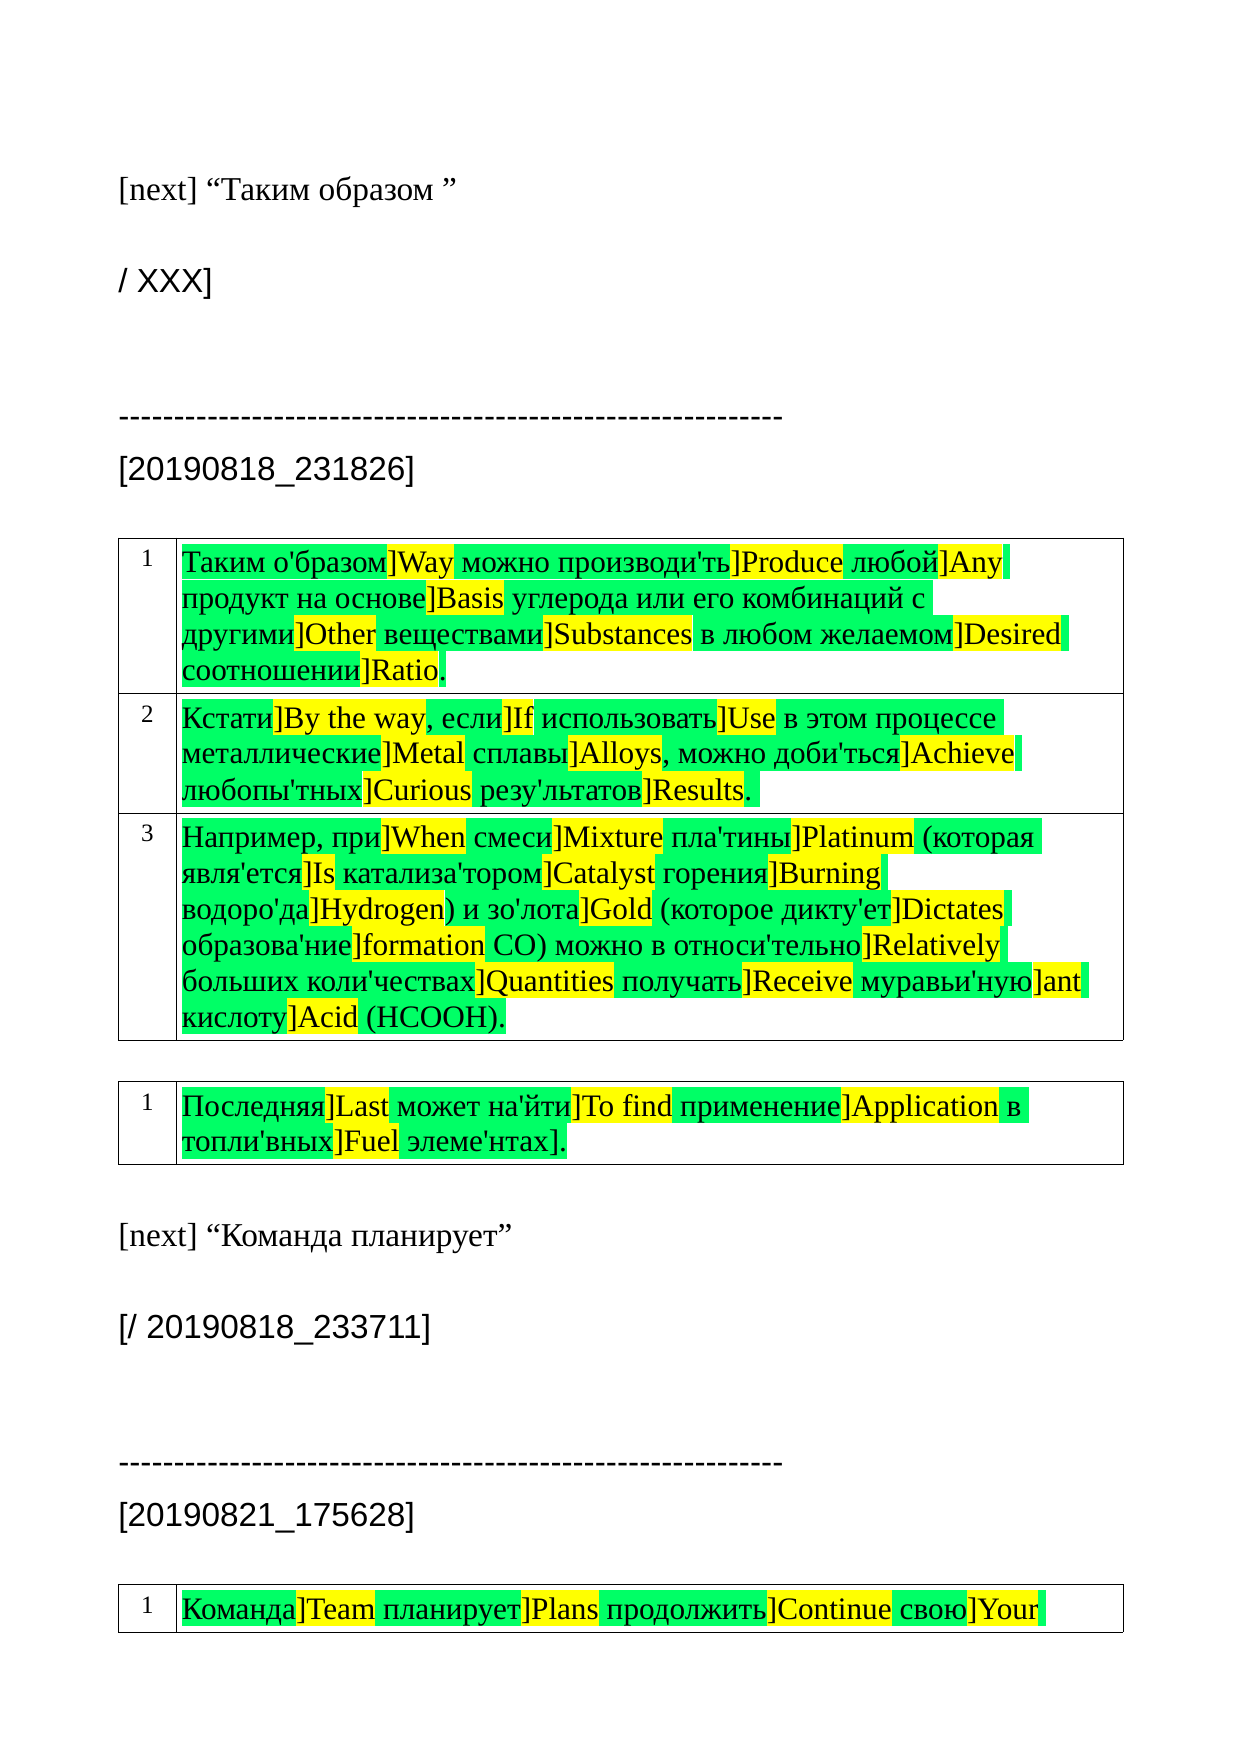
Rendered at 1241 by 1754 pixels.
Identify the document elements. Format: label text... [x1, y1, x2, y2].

table_cell 3 [119, 814, 176, 1039]
text ------------------------------------------------------------ [118, 1442, 1122, 1481]
table_cell Кстати]By the way, если]If использовать]Use в этом процессе металлические]Metal сплавы]Alloys, можно доби'ться]Achieve любопы'тных]Curious резу'льтатов]Results. [177, 694, 1123, 812]
table_header 1 [119, 1585, 176, 1632]
text ------------------------------------------------------------ [118, 396, 1122, 434]
table_header Последняя]Last может на'йти]To find применение]Application в топли'вных]Fuel элеме'нтах]. [177, 1082, 1123, 1164]
table_header 1 [119, 1082, 176, 1164]
text [20190818_231826] [118, 449, 1122, 527]
table_header 1 [119, 539, 176, 693]
text [/ 20190818_233711] [118, 1307, 1122, 1346]
table_cell 2 [119, 694, 176, 812]
text [next] “Команда планирует” [118, 1215, 1122, 1254]
table_header Таким о'бразом]Way можно производи'ть]Produce любой]Any продукт на основе]Basis углерода или его комбинаций с другими]Other веществами]Substances в любом желаемом]Desired соотношении]Ratio. [177, 539, 1123, 693]
text [next] “Таким образом ” [118, 169, 1122, 207]
text [20190821_175628] [118, 1495, 1122, 1573]
table_header Команда]Team планирует]Plans продолжить]Continue свою]Your [177, 1585, 1123, 1632]
text / XXX] [118, 261, 1122, 299]
table_cell Например, при]When смеси]Mixture пла'тины]Platinum (которая явля'ется]Is катализа'тором]Catalyst горения]Burning водоро'да]Hydrogen) и зо'лота]Gold (которое дикту'ет]Dictates образова'ние]formation СО) можно в относи'тельно]Relatively больших коли'чествах]Quantities получать]Receive муравьи'ную]ant кислоту]Acid (HCOOH). [177, 814, 1123, 1039]
